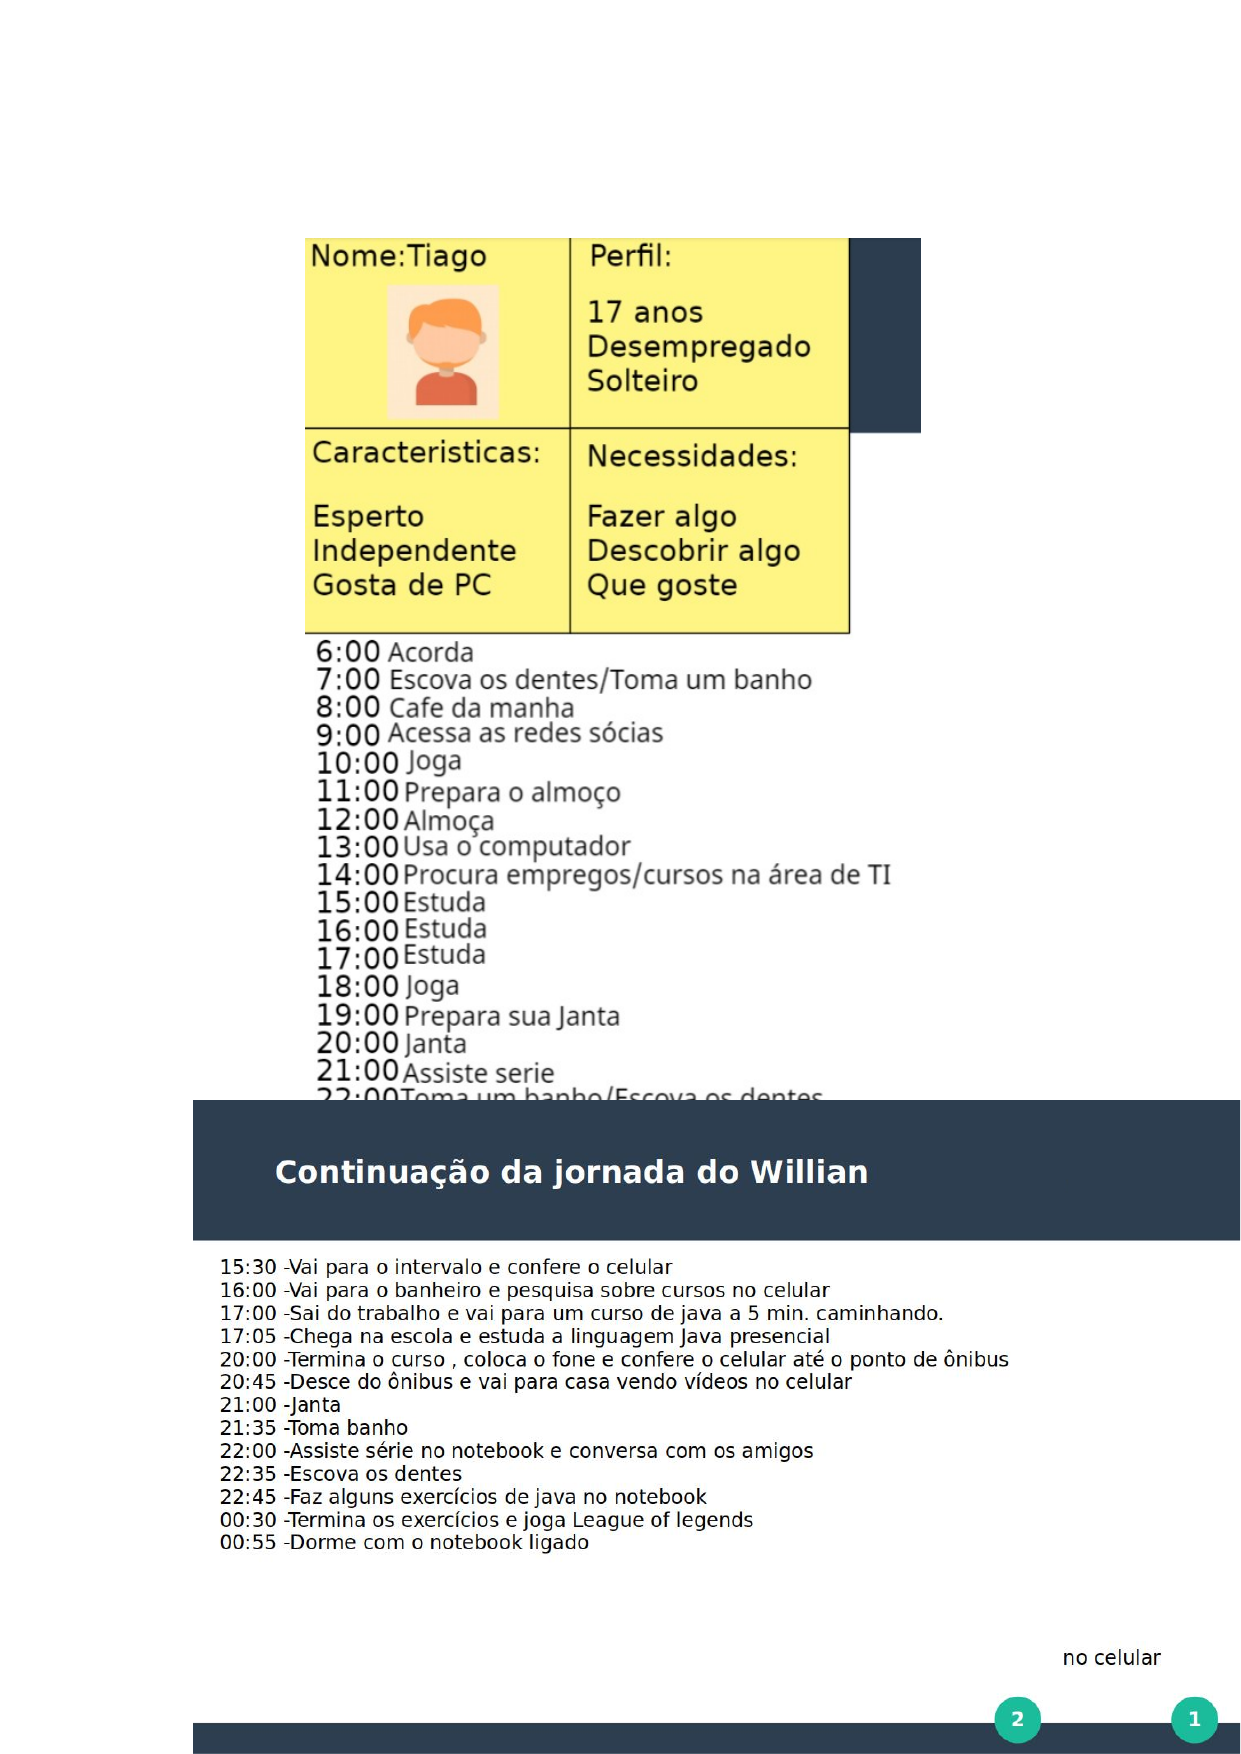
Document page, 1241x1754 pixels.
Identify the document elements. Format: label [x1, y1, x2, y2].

picture [193, 238, 1241, 1754]
